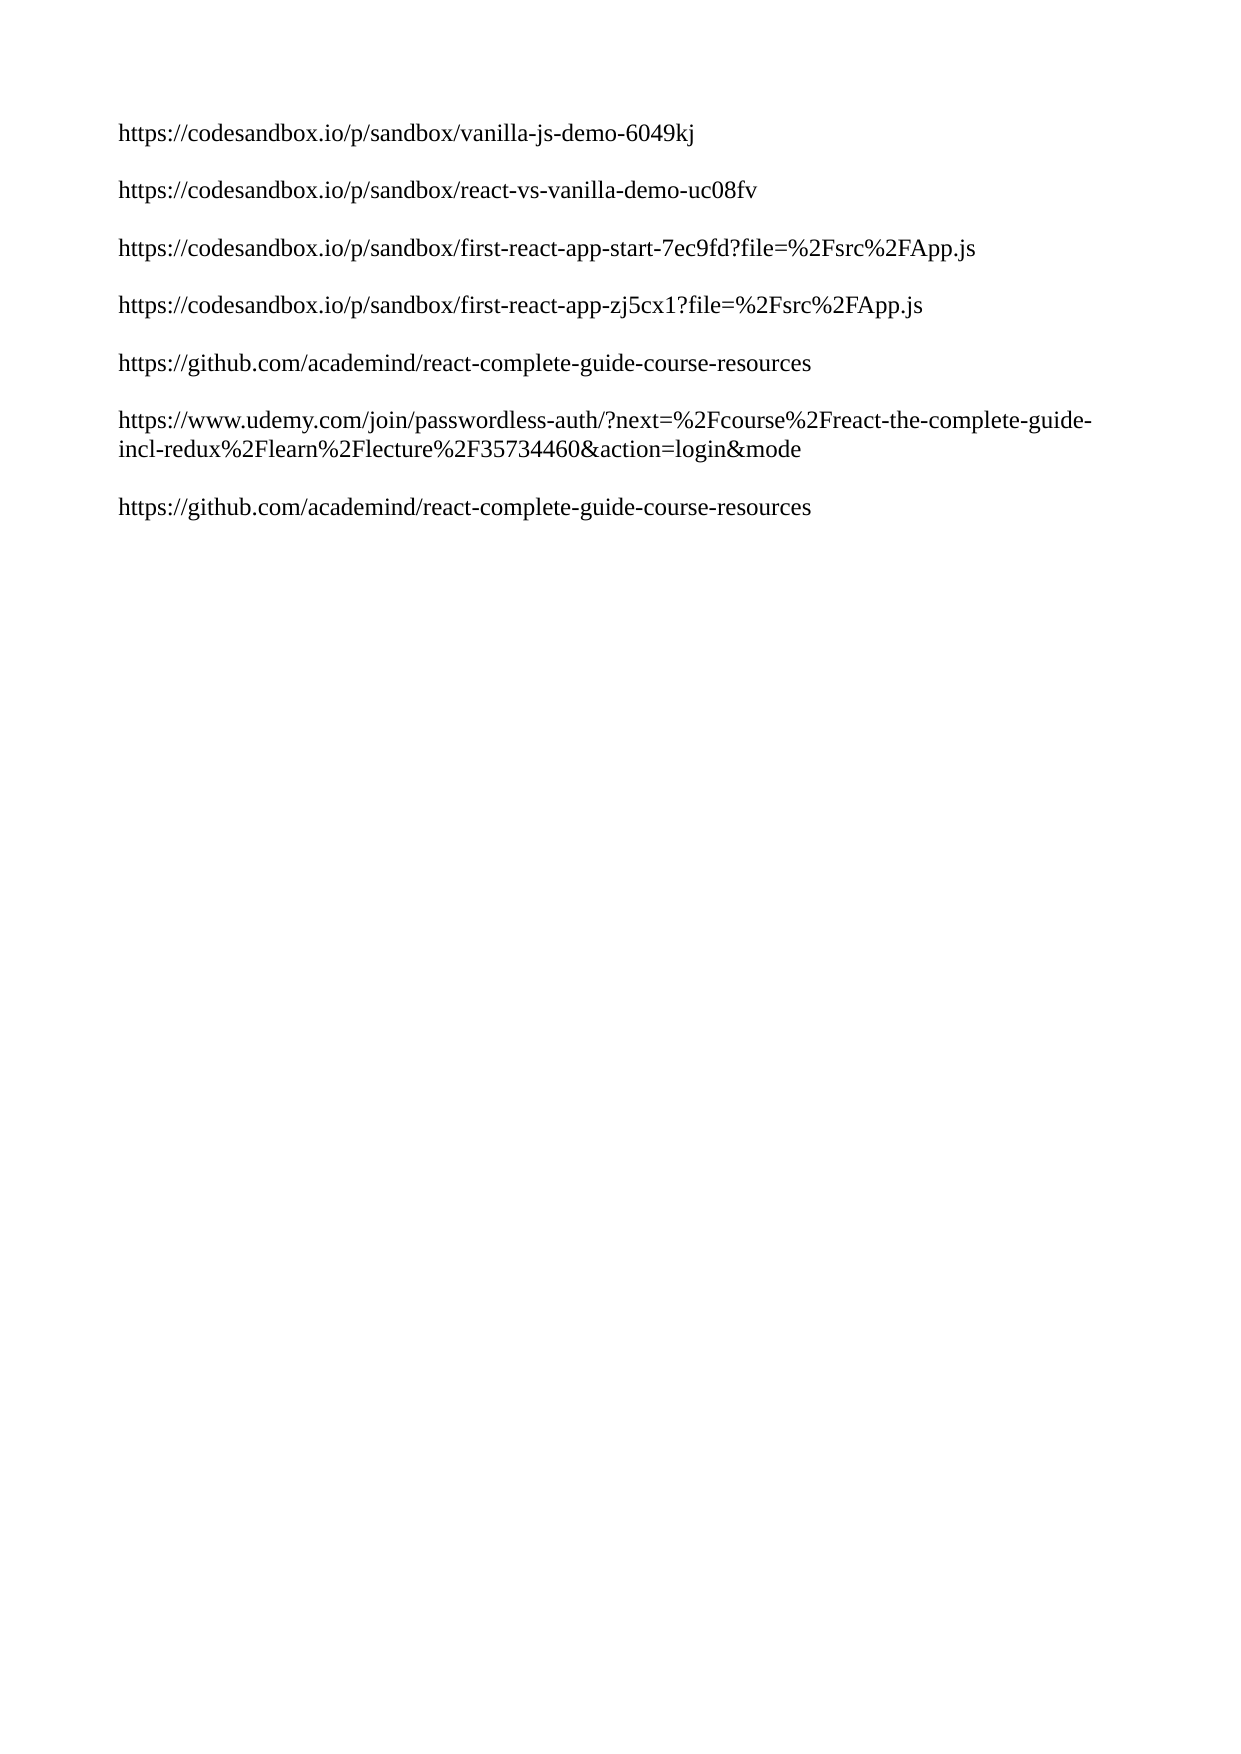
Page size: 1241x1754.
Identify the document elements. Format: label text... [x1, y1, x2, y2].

text https://www.udemy.com/join/passwordless-auth/?next=%2Fcourse%2Freact-the-complete-guide-incl-redux%2Flearn%2Flecture%2F35734460&action=login&mode [118, 406, 1122, 463]
text https://codesandbox.io/p/sandbox/first-react-app-start-7ec9fd?file=%2Fsrc%2FApp.js [118, 233, 1122, 262]
text https://codesandbox.io/p/sandbox/first-react-app-zj5cx1?file=%2Fsrc%2FApp.js [118, 291, 1122, 319]
text https://codesandbox.io/p/sandbox/react-vs-vanilla-demo-uc08fv [118, 176, 1122, 204]
text https://codesandbox.io/p/sandbox/vanilla-js-demo-6049kj [118, 118, 1122, 147]
text https://github.com/academind/react-complete-guide-course-resources [118, 492, 1122, 521]
text https://github.com/academind/react-complete-guide-course-resources [118, 348, 1122, 377]
